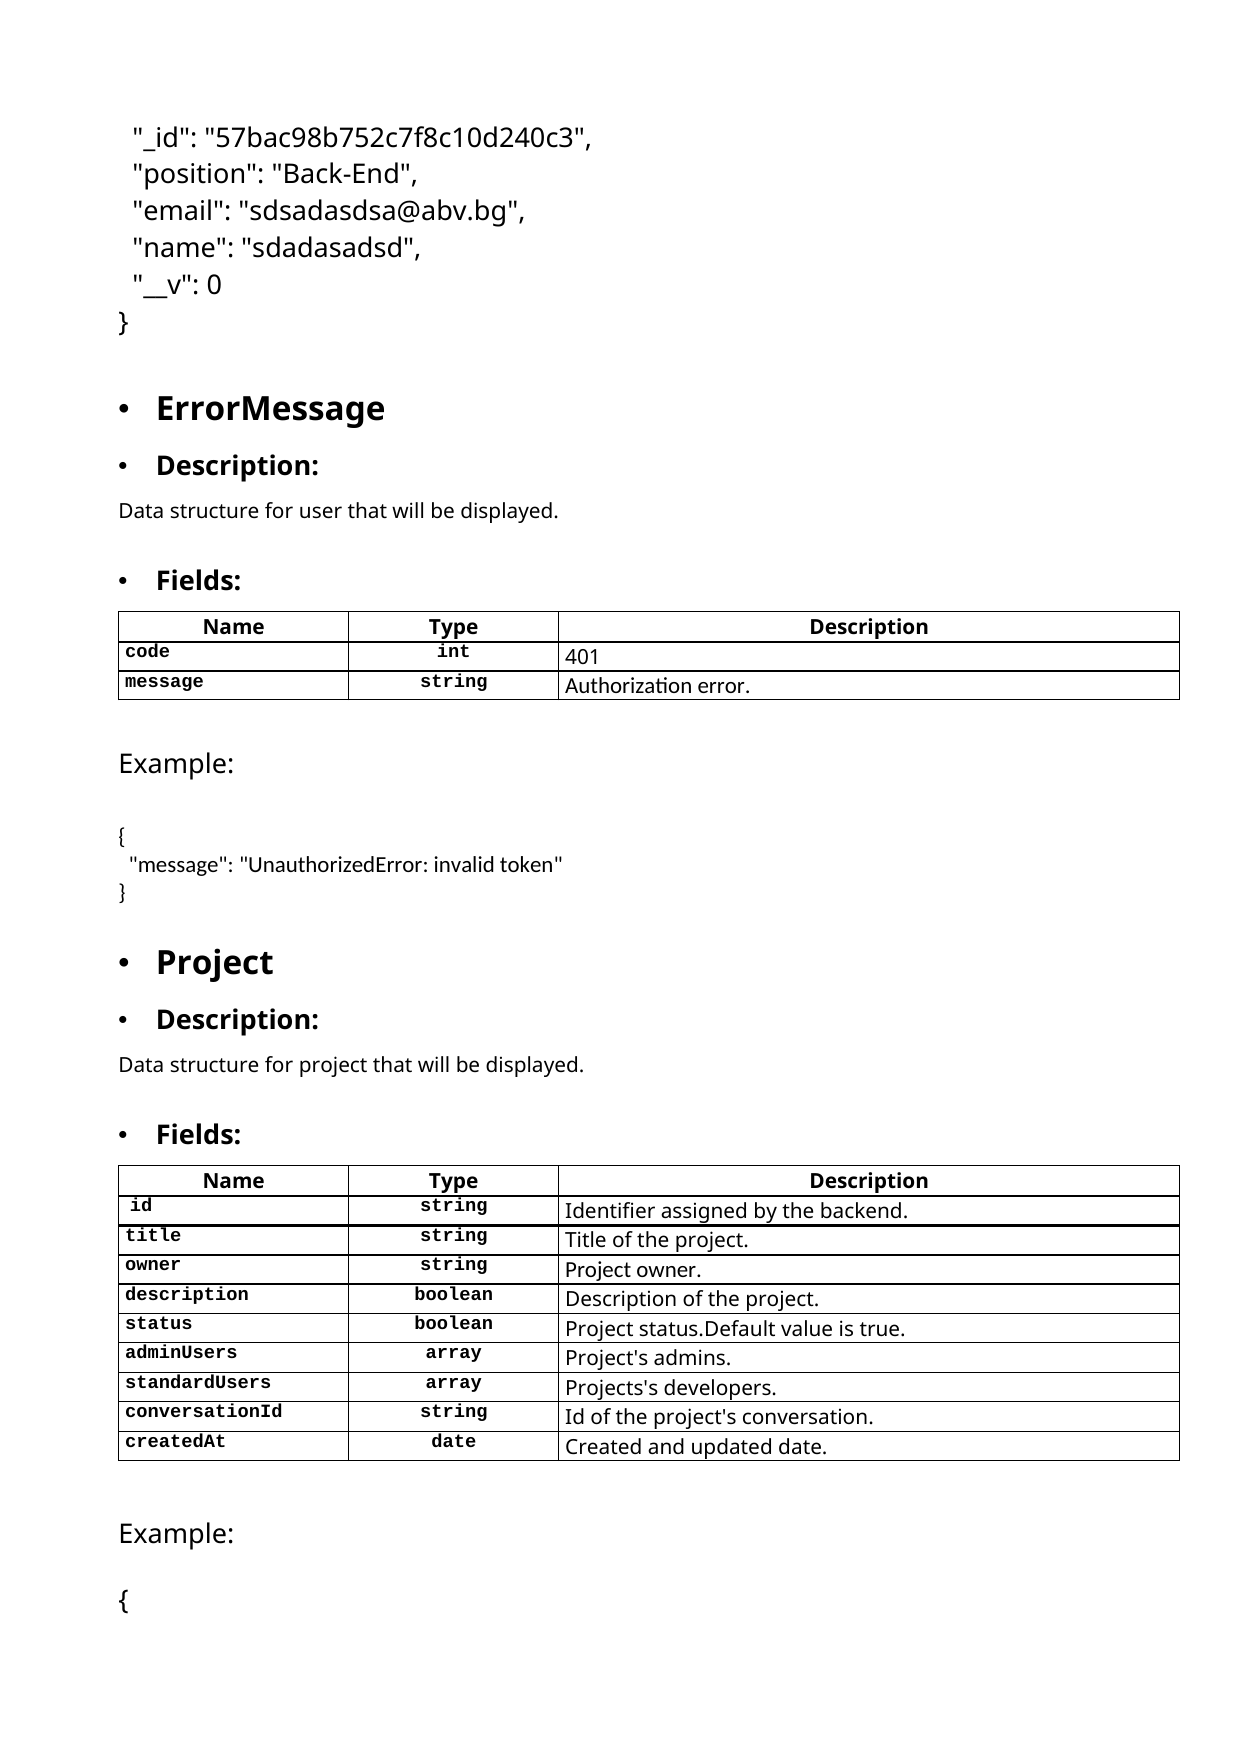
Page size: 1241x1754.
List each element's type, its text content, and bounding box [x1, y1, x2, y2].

table_cell array [349, 1373, 558, 1401]
table_cell id [119, 1197, 348, 1224]
list ErrorMessage [81, 384, 1122, 430]
table_cell string [349, 1197, 558, 1224]
table_cell Created and updated date. [559, 1432, 1179, 1460]
table_cell adminUsers [119, 1343, 348, 1372]
table_cell status [119, 1314, 348, 1342]
table_cell title [119, 1227, 348, 1254]
table_header Name [119, 1166, 348, 1195]
table_cell Identifier assigned by the backend. [559, 1197, 1179, 1224]
table_cell Project status.Default value is true. [559, 1314, 1179, 1342]
table_cell 401 [559, 643, 1179, 670]
table_cell boolean [349, 1285, 558, 1313]
text Data structure for project that will be displayed. [118, 1050, 1122, 1078]
table_cell Project's admins. [559, 1343, 1179, 1372]
list Description: [81, 1001, 1122, 1037]
table_header Type [349, 1166, 558, 1195]
list Project [81, 939, 1122, 984]
table_cell Title of the project. [559, 1227, 1179, 1254]
table_header Description [559, 1166, 1179, 1195]
text { "message": "UnauthorizedError: invalid token" } [118, 822, 1122, 906]
table_cell description [119, 1285, 348, 1313]
table_cell conversationId [119, 1402, 348, 1431]
table_cell string [349, 1256, 558, 1283]
table_cell Project owner. [559, 1256, 1179, 1283]
table_cell string [349, 1402, 558, 1431]
table_cell int [349, 643, 558, 670]
table_cell string [349, 672, 558, 699]
table_cell message [119, 672, 348, 699]
table_cell array [349, 1343, 558, 1372]
table_cell createdAt [119, 1432, 348, 1460]
text "_id": "57bac98b752c7f8c10d240c3", "position": "Back-End", "email": "sdsadasdsa@abv.bg", "name": "sdadasadsd", "__v": 0 } [118, 118, 1122, 339]
table_cell date [349, 1432, 558, 1460]
table_cell code [119, 643, 348, 670]
table_cell Description of the project. [559, 1285, 1179, 1313]
list Fields: [81, 1116, 1122, 1153]
table_cell owner [119, 1256, 348, 1283]
text { [118, 1580, 1122, 1617]
list Fields: [81, 562, 1122, 598]
table_header Name [119, 612, 348, 641]
table_cell Authorization error. [559, 672, 1179, 699]
table_header Type [349, 612, 558, 641]
text Example: [118, 745, 1122, 782]
table_cell standardUsers [119, 1373, 348, 1401]
table_cell string [349, 1227, 558, 1254]
table_header Description [559, 612, 1179, 641]
table_cell Id of the project's conversation. [559, 1402, 1179, 1431]
text Example: [118, 1514, 1122, 1551]
table_cell boolean [349, 1314, 558, 1342]
table_cell Projects's developers. [559, 1373, 1179, 1401]
text Data structure for user that will be displayed. [118, 496, 1122, 524]
list Description: [81, 446, 1122, 483]
